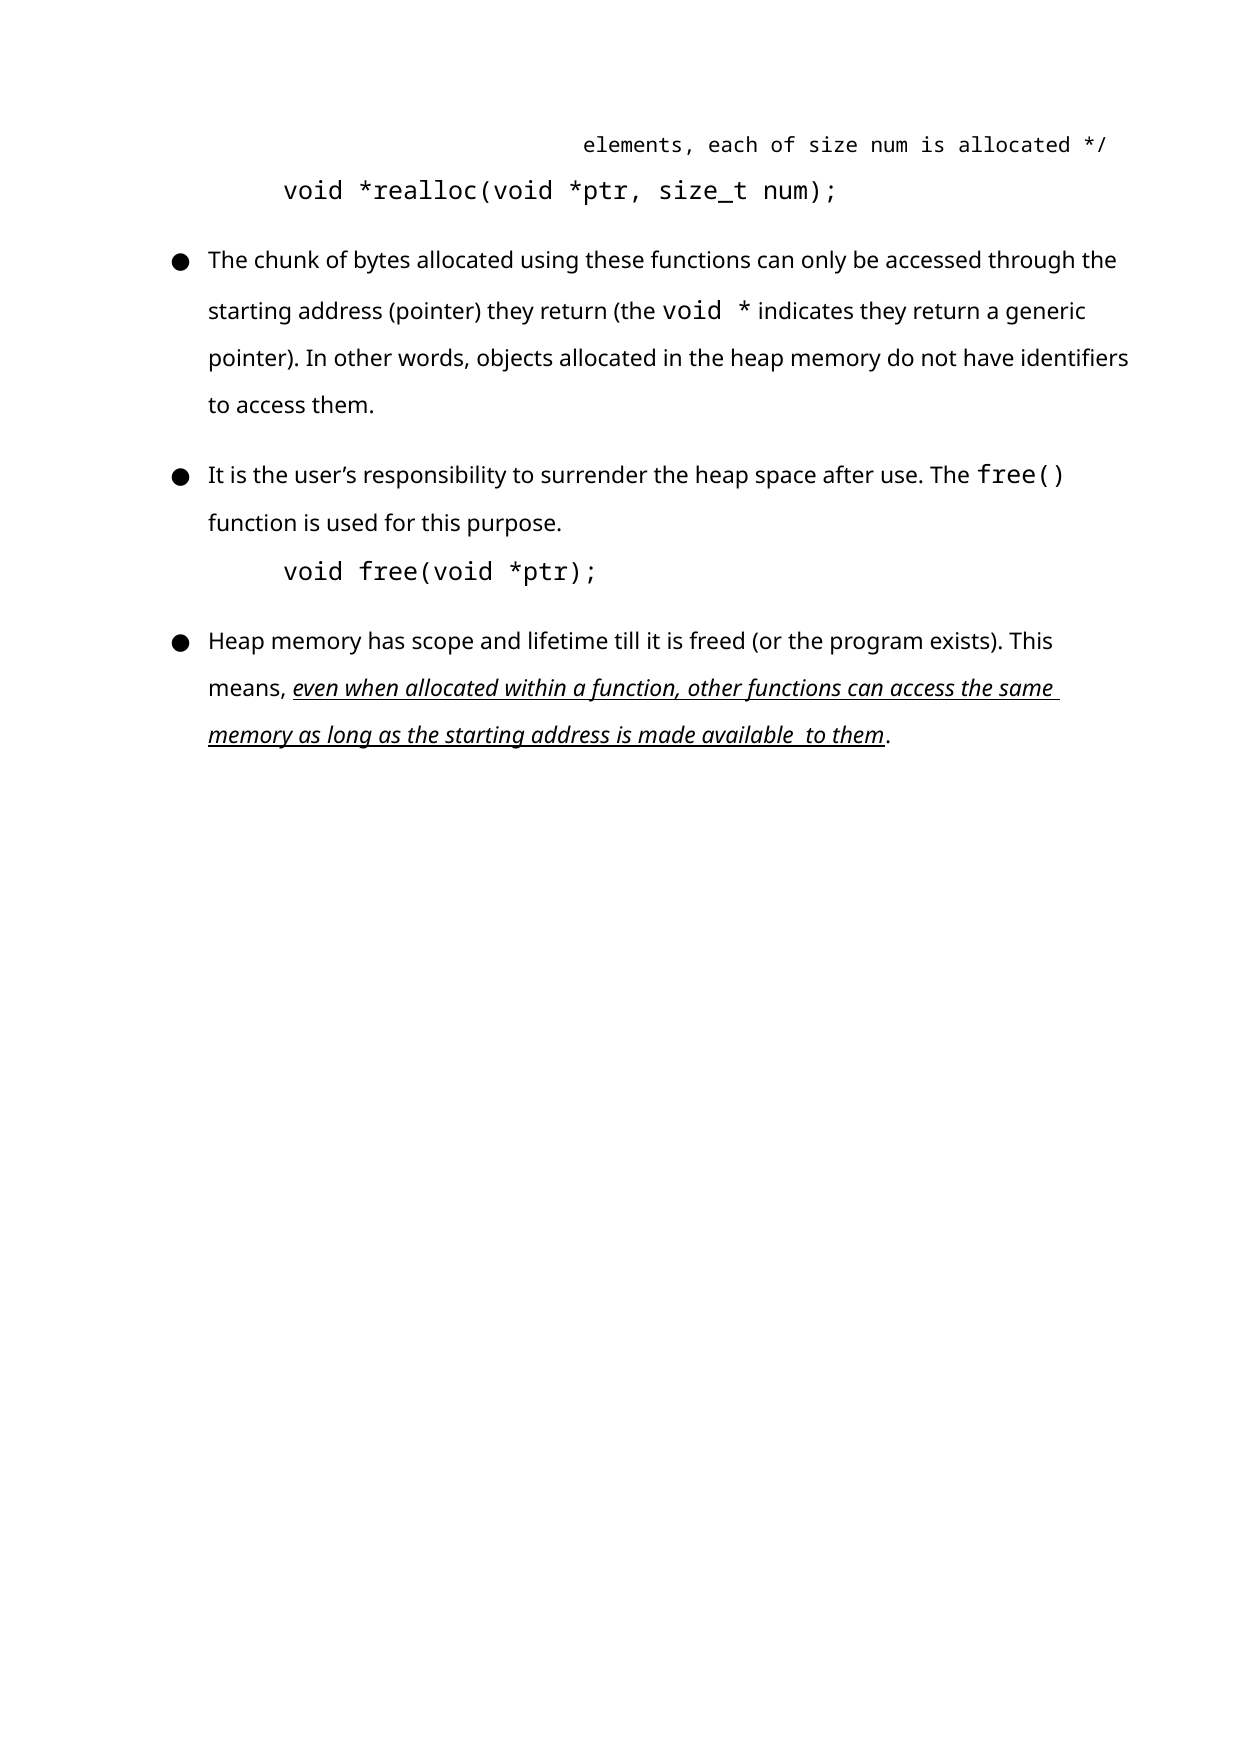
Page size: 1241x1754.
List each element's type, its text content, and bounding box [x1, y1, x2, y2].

text void free(void *ptr); [208, 553, 1137, 587]
list The chunk of bytes allocated using these functions can only be accessed through the starting address (pointer) they return (the void * indicates they return a generic pointer). In other words, objects allocated in the heap memory do not have identifiers to access them. [170, 244, 1137, 420]
list It is the user’s responsibility to surrender the heap space after use. The free() function is used for this purpose. [170, 457, 1137, 538]
text elements, each of size num is allocated */ [508, 130, 1137, 158]
text void *realloc(void *ptr, size_t num); [133, 172, 1137, 207]
list Heap memory has scope and lifetime till it is freed (or the program exists). This means, even when allocated within a function, other functions can access the same memory as long as the starting address is made available to them. [170, 625, 1137, 750]
